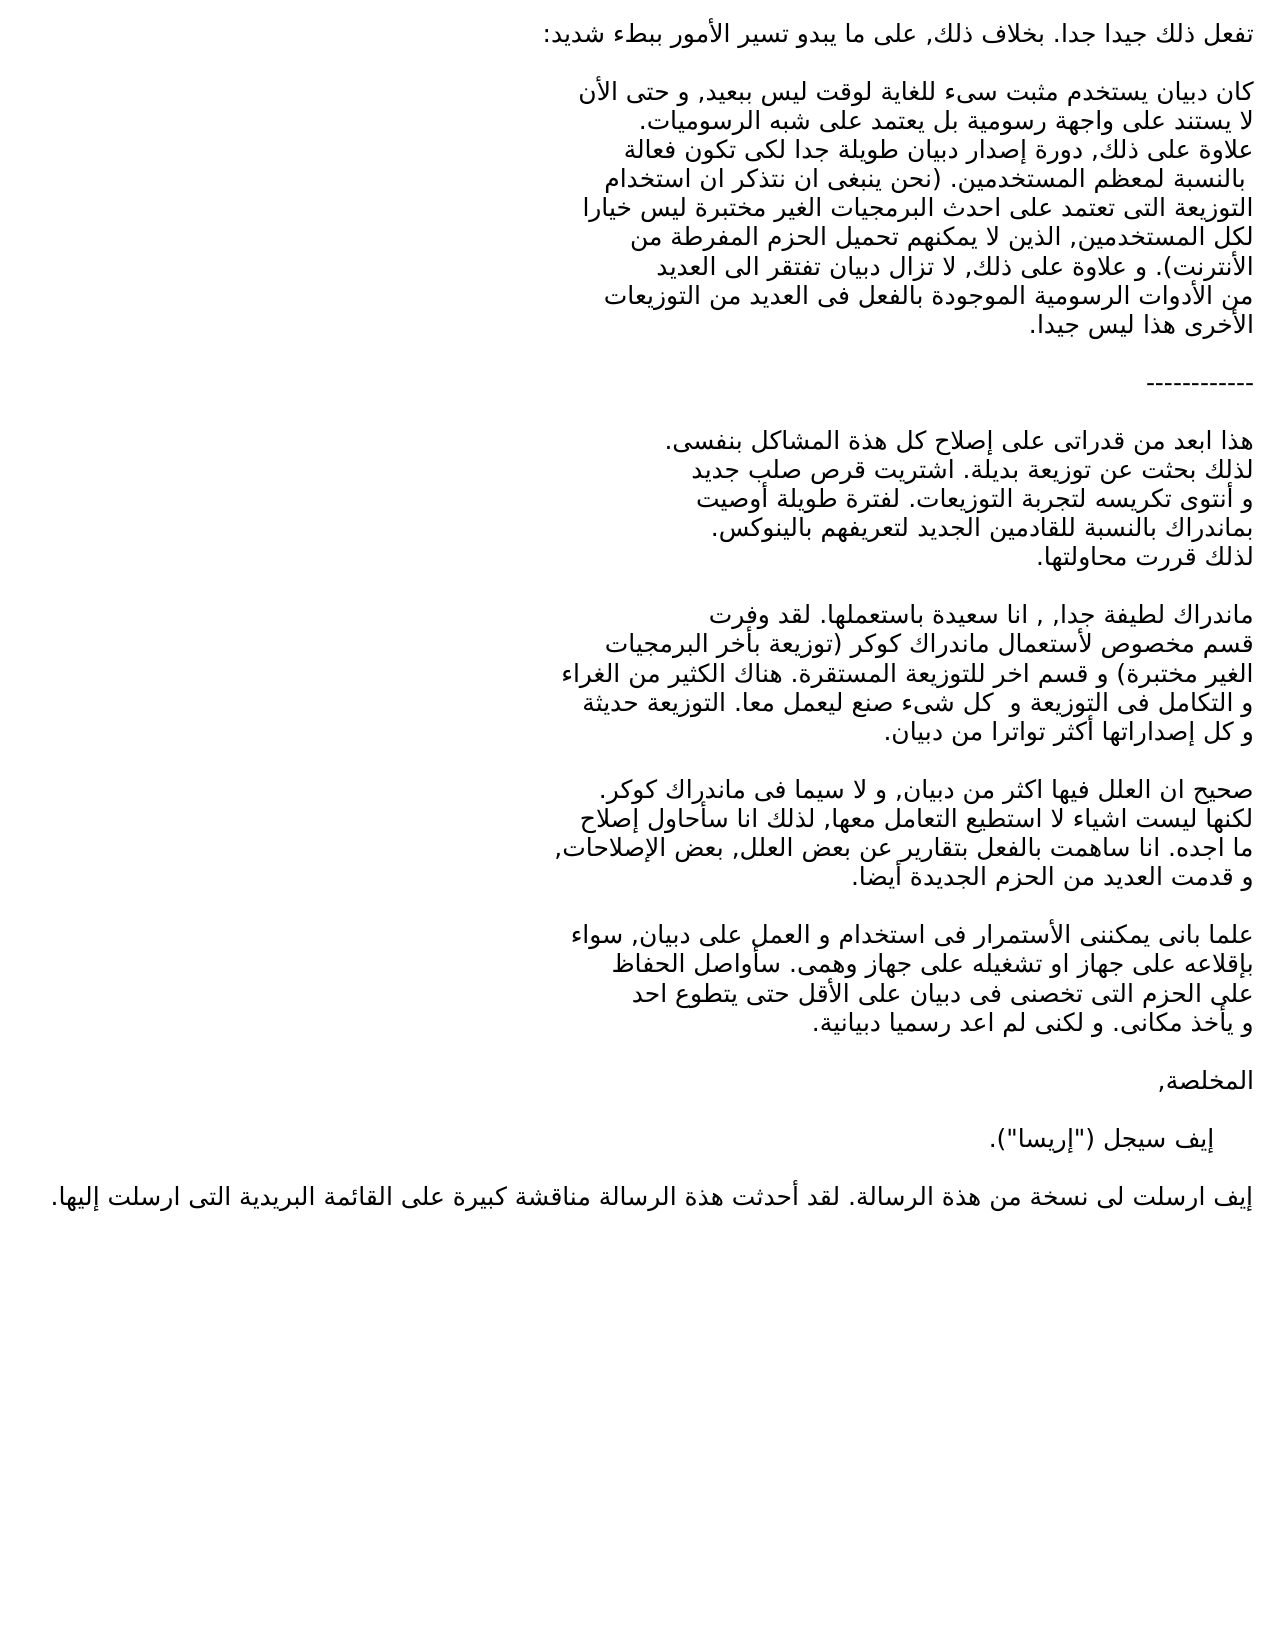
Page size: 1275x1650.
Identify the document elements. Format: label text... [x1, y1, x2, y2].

text صحيح ان العلل فيها اكثر من دبيان, و لا سيما فى ماندراك كوكر. [25, 775, 1254, 804]
text لذلك بحثت عن توزيعة بديلة. اشتريت قرص صلب جديد [25, 455, 1254, 484]
text الأخرى هذا ليس جيدا. [25, 310, 1254, 339]
text إيف سيجل ("إريسا"). [25, 1124, 1254, 1153]
text على الحزم التى تخصنى فى دبيان على الأقل حتى يتطوع احد [25, 979, 1254, 1008]
text تفعل ذلك جيدا جدا. بخلاف ذلك, على ما يبدو تسير الأمور ببطء شديد: [25, 19, 1254, 48]
text إيف ارسلت لى نسخة من هذة الرسالة. لقد أحدثت هذة الرسالة مناقشة كبيرة على القائمة البريدية التى ارسلت إليها. [25, 1182, 1254, 1211]
text التوزيعة التى تعتمد على احدث البرمجيات الغير مختبرة ليس خيارا [25, 193, 1254, 222]
text هذا ابعد من قدراتى على إصلاح كل هذة المشاكل بنفسى. [25, 426, 1254, 455]
text بماندراك بالنسبة للقادمين الجديد لتعريفهم بالينوكس. [25, 513, 1254, 542]
text و أنتوى تكريسه لتجربة التوزيعات. لفترة طويلة أوصيت [25, 484, 1254, 513]
text علاوة على ذلك, دورة إصدار دبيان طويلة جدا لكى تكون فعالة [25, 135, 1254, 164]
text و قدمت العديد من الحزم الجديدة أيضا. [25, 862, 1254, 892]
text ------------ [25, 368, 1254, 397]
text ما اجده. انا ساهمت بالفعل بتقارير عن بعض العلل, بعض الإصلاحات, [25, 833, 1254, 862]
text و يأخذ مكانى. و لكنى لم اعد رسميا دبيانية. [25, 1008, 1254, 1037]
text و كل إصداراتها أكثر تواترا من دبيان. [25, 717, 1254, 746]
text لكنها ليست اشياء لا استطيع التعامل معها, لذلك انا سأحاول إصلاح [25, 804, 1254, 833]
text بإقلاعه على جهاز او تشغيله على جهاز وهمى. سأواصل الحفاظ [25, 949, 1254, 979]
text لذلك قررت محاولتها. [25, 542, 1254, 572]
text قسم مخصوص لأستعمال ماندراك كوكر (توزيعة بأخر البرمجيات [25, 629, 1254, 659]
text و التكامل فى التوزيعة و كل شىء صنع ليعمل معا. التوزيعة حديثة [25, 688, 1254, 717]
text علما بانى يمكننى الأستمرار فى استخدام و العمل على دبيان, سواء [25, 920, 1254, 949]
text بالنسبة لمعظم المستخدمين. (نحن ينبغى ان نتذكر ان استخدام [25, 164, 1254, 193]
text لا يستند على واجهة رسومية بل يعتمد على شبه الرسوميات. [25, 106, 1254, 135]
text من الأدوات الرسومية الموجودة بالفعل فى العديد من التوزيعات [25, 281, 1254, 310]
text الغير مختبرة) و قسم اخر للتوزيعة المستقرة. هناك الكثير من الغراء [25, 659, 1254, 688]
text كان دبيان يستخدم مثبت سىء للغاية لوقت ليس ببعيد, و حتى الأن [25, 77, 1254, 106]
text لكل المستخدمين, الذين لا يمكنهم تحميل الحزم المفرطة من [25, 222, 1254, 252]
text المخلصة, [25, 1066, 1254, 1095]
text ماندراك لطيفة جدا, , انا سعيدة باستعملها. لقد وفرت [25, 600, 1254, 629]
text الأنترنت). و علاوة على ذلك, لا تزال دبيان تفتقر الى العديد [25, 252, 1254, 281]
